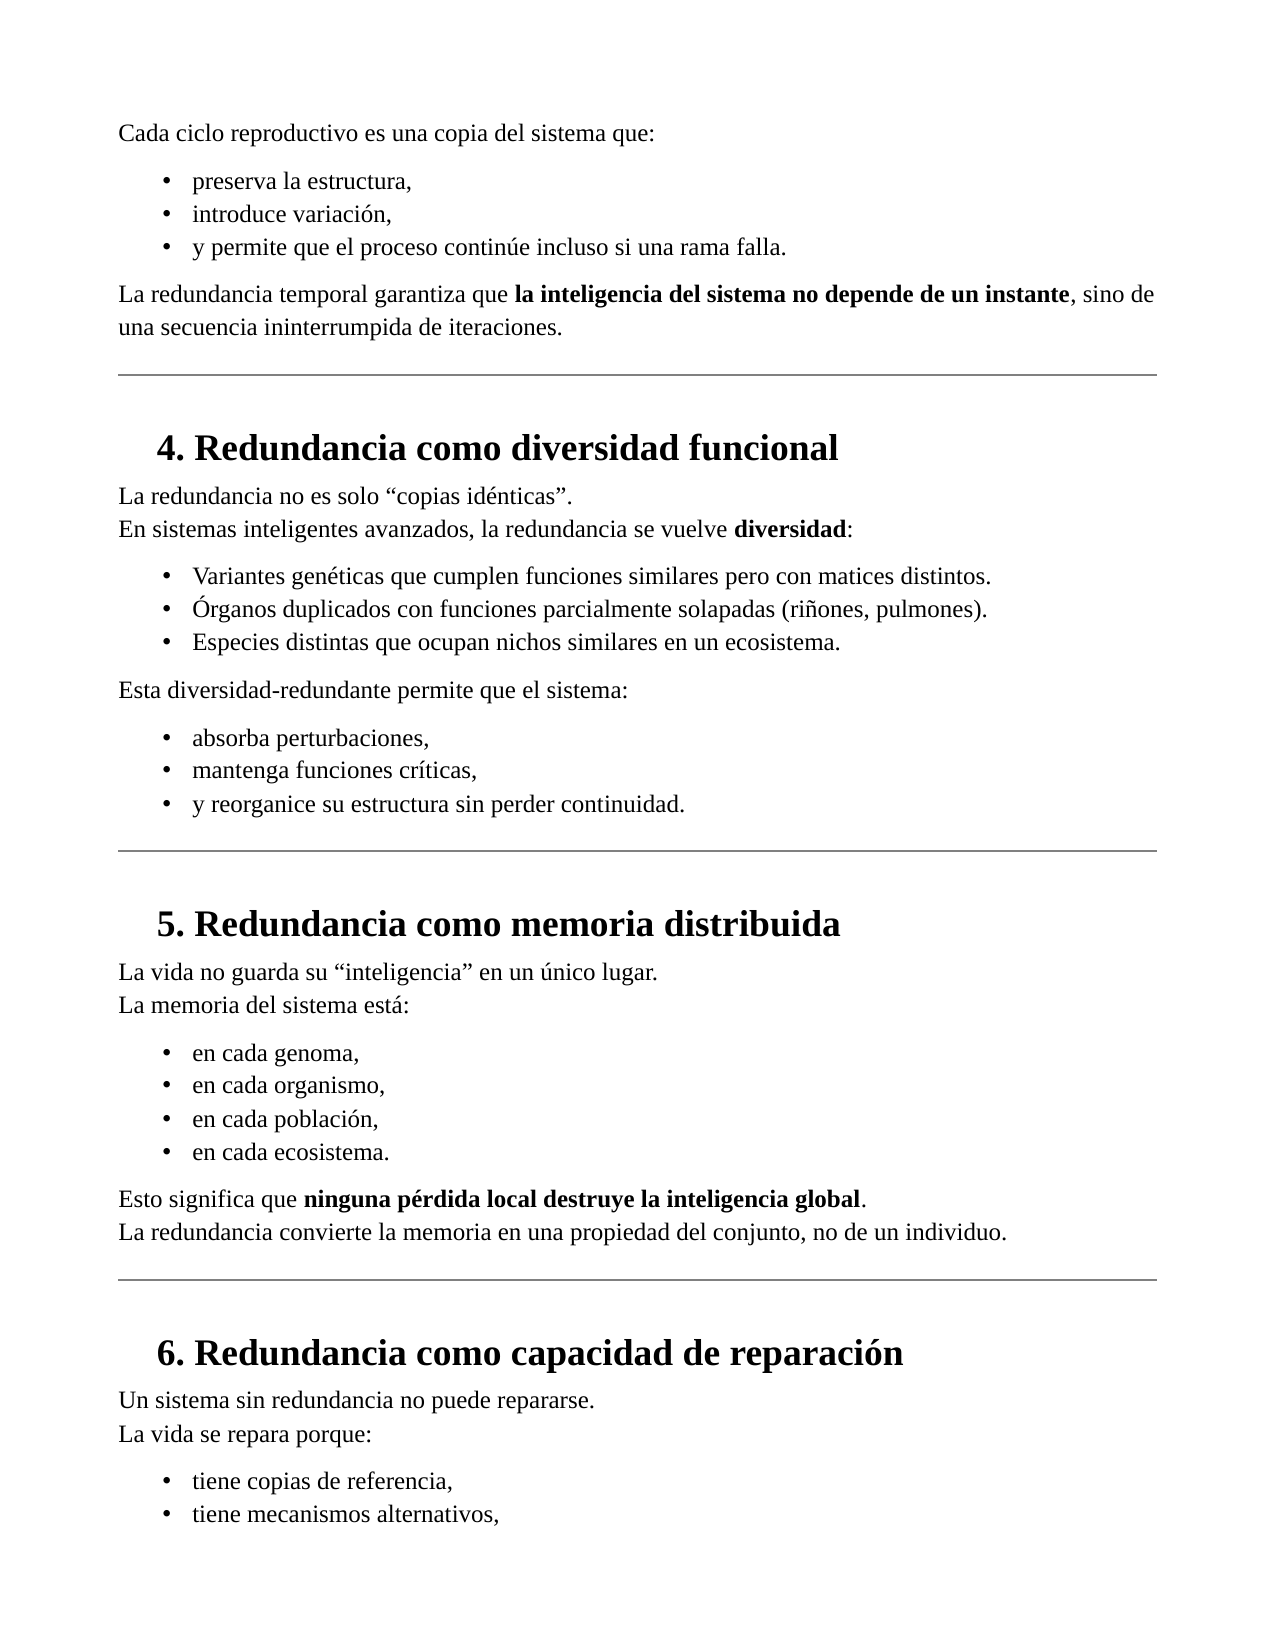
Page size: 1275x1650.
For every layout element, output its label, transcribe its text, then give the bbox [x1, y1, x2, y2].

list absorba perturbaciones, [162, 723, 1157, 751]
list Especies distintas que ocupan nichos similares en un ecosistema. [162, 627, 1157, 656]
list en cada organismo, [162, 1071, 1157, 1099]
text Cada ciclo reproductivo es una copia del sistema que: [118, 118, 1157, 147]
list en cada ecosistema. [162, 1137, 1157, 1165]
text La redundancia no es solo “copias idénticas”. En sistemas inteligentes avanzados, la redundancia se vuelve diversidad: [118, 481, 1157, 542]
text Un sistema sin redundancia no puede repararse. La vida se repara porque: [118, 1386, 1157, 1447]
text La vida no guarda su “inteligencia” en un único lugar. La memoria del sistema está: [118, 957, 1157, 1019]
list y permite que el proceso continúe incluso si una rama falla. [162, 232, 1157, 261]
text Esto significa que ninguna pérdida local destruye la inteligencia global. La redundancia convierte la memoria en una propiedad del conjunto, no de un individuo. [118, 1184, 1157, 1246]
subtitle 🌐 4. Redundancia como diversidad funcional [118, 425, 1157, 468]
list introduce variación, [162, 199, 1157, 227]
list en cada población, [162, 1104, 1157, 1132]
list en cada genoma, [162, 1038, 1157, 1066]
subtitle 🧬 5. Redundancia como memoria distribuida [118, 901, 1157, 944]
text La redundancia temporal garantiza que la inteligencia del sistema no depende de un instante, sino de una secuencia ininterrumpida de iteraciones. [118, 279, 1157, 341]
list preserva la estructura, [162, 166, 1157, 194]
list tiene copias de referencia, [162, 1466, 1157, 1495]
list Órganos duplicados con funciones parcialmente solapadas (riñones, pulmones). [162, 594, 1157, 623]
list y reorganice su estructura sin perder continuidad. [162, 789, 1157, 817]
list tiene mecanismos alternativos, [162, 1499, 1157, 1528]
text Esta diversidad‑redundante permite que el sistema: [118, 675, 1157, 704]
list Variantes genéticas que cumplen funciones similares pero con matices distintos. [162, 561, 1157, 590]
subtitle 🔧 6. Redundancia como capacidad de reparación [118, 1330, 1157, 1373]
list mantenga funciones críticas, [162, 756, 1157, 784]
